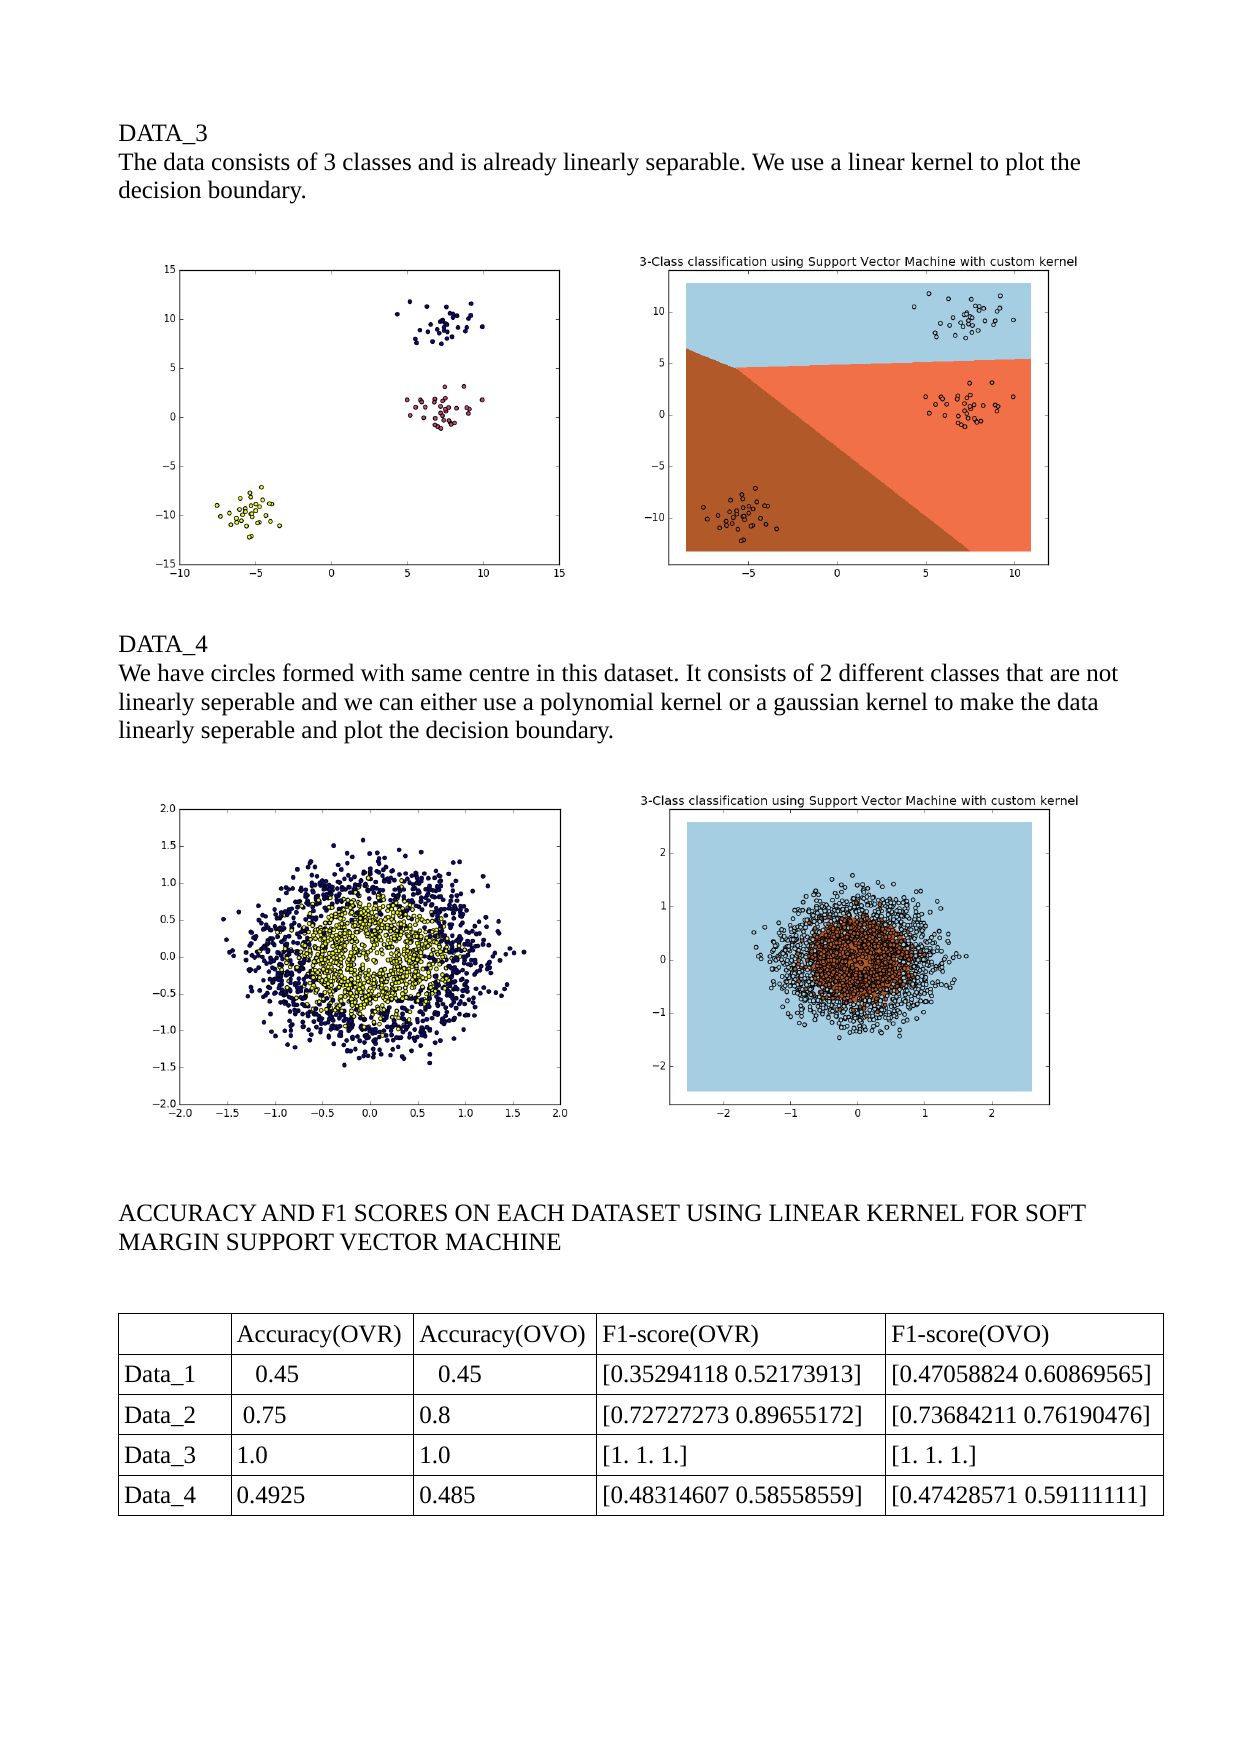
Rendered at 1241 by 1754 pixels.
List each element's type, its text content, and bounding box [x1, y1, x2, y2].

table_cell Data_1 [119, 1355, 231, 1394]
table_cell [0.35294118 0.52173913] [597, 1355, 885, 1394]
table_cell 0.75 [232, 1395, 413, 1434]
table_cell Data_4 [119, 1476, 231, 1515]
table_header F1-score(OVO) [886, 1314, 1163, 1353]
table_header F1-score(OVR) [597, 1314, 885, 1353]
table_cell 1.0 [232, 1435, 413, 1474]
table_cell 0.45 [232, 1355, 413, 1394]
table_cell Data_3 [119, 1435, 231, 1474]
table_cell [0.72727273 0.89655172] [597, 1395, 885, 1434]
table_header Accuracy(OVR) [232, 1314, 413, 1353]
table_cell 0.45 [414, 1355, 596, 1394]
table_header [119, 1314, 231, 1353]
picture [118, 233, 1097, 601]
table_cell [1. 1. 1.] [597, 1435, 885, 1474]
text DATA_4 [118, 629, 1122, 658]
table_cell 0.8 [414, 1395, 596, 1434]
table_header Accuracy(OVO) [414, 1314, 596, 1353]
table_cell 0.4925 [232, 1476, 413, 1515]
table_cell Data_2 [119, 1395, 231, 1434]
text We have circles formed with same centre in this dataset. It consists of 2 different classes that are not linearly seperable and we can either use a polynomial kernel or a gaussian kernel to make the data linearly seperable and plot the decision boundary. [118, 658, 1122, 744]
text DATA_3 [118, 118, 1122, 147]
table_cell [1. 1. 1.] [886, 1435, 1163, 1474]
picture [118, 772, 1098, 1141]
table_cell [0.47058824 0.60869565] [886, 1355, 1163, 1394]
text The data consists of 3 classes and is already linearly separable. We use a linear kernel to plot the decision boundary. [118, 147, 1122, 204]
table_cell 0.485 [414, 1476, 596, 1515]
text ACCURACY AND F1 SCORES ON EACH DATASET USING LINEAR KERNEL FOR SOFT MARGIN SUPPORT VECTOR MACHINE [118, 1198, 1122, 1256]
table_cell [0.73684211 0.76190476] [886, 1395, 1163, 1434]
table_cell 1.0 [414, 1435, 596, 1474]
table_cell [0.48314607 0.58558559] [597, 1476, 885, 1515]
table_cell [0.47428571 0.59111111] [886, 1476, 1163, 1515]
